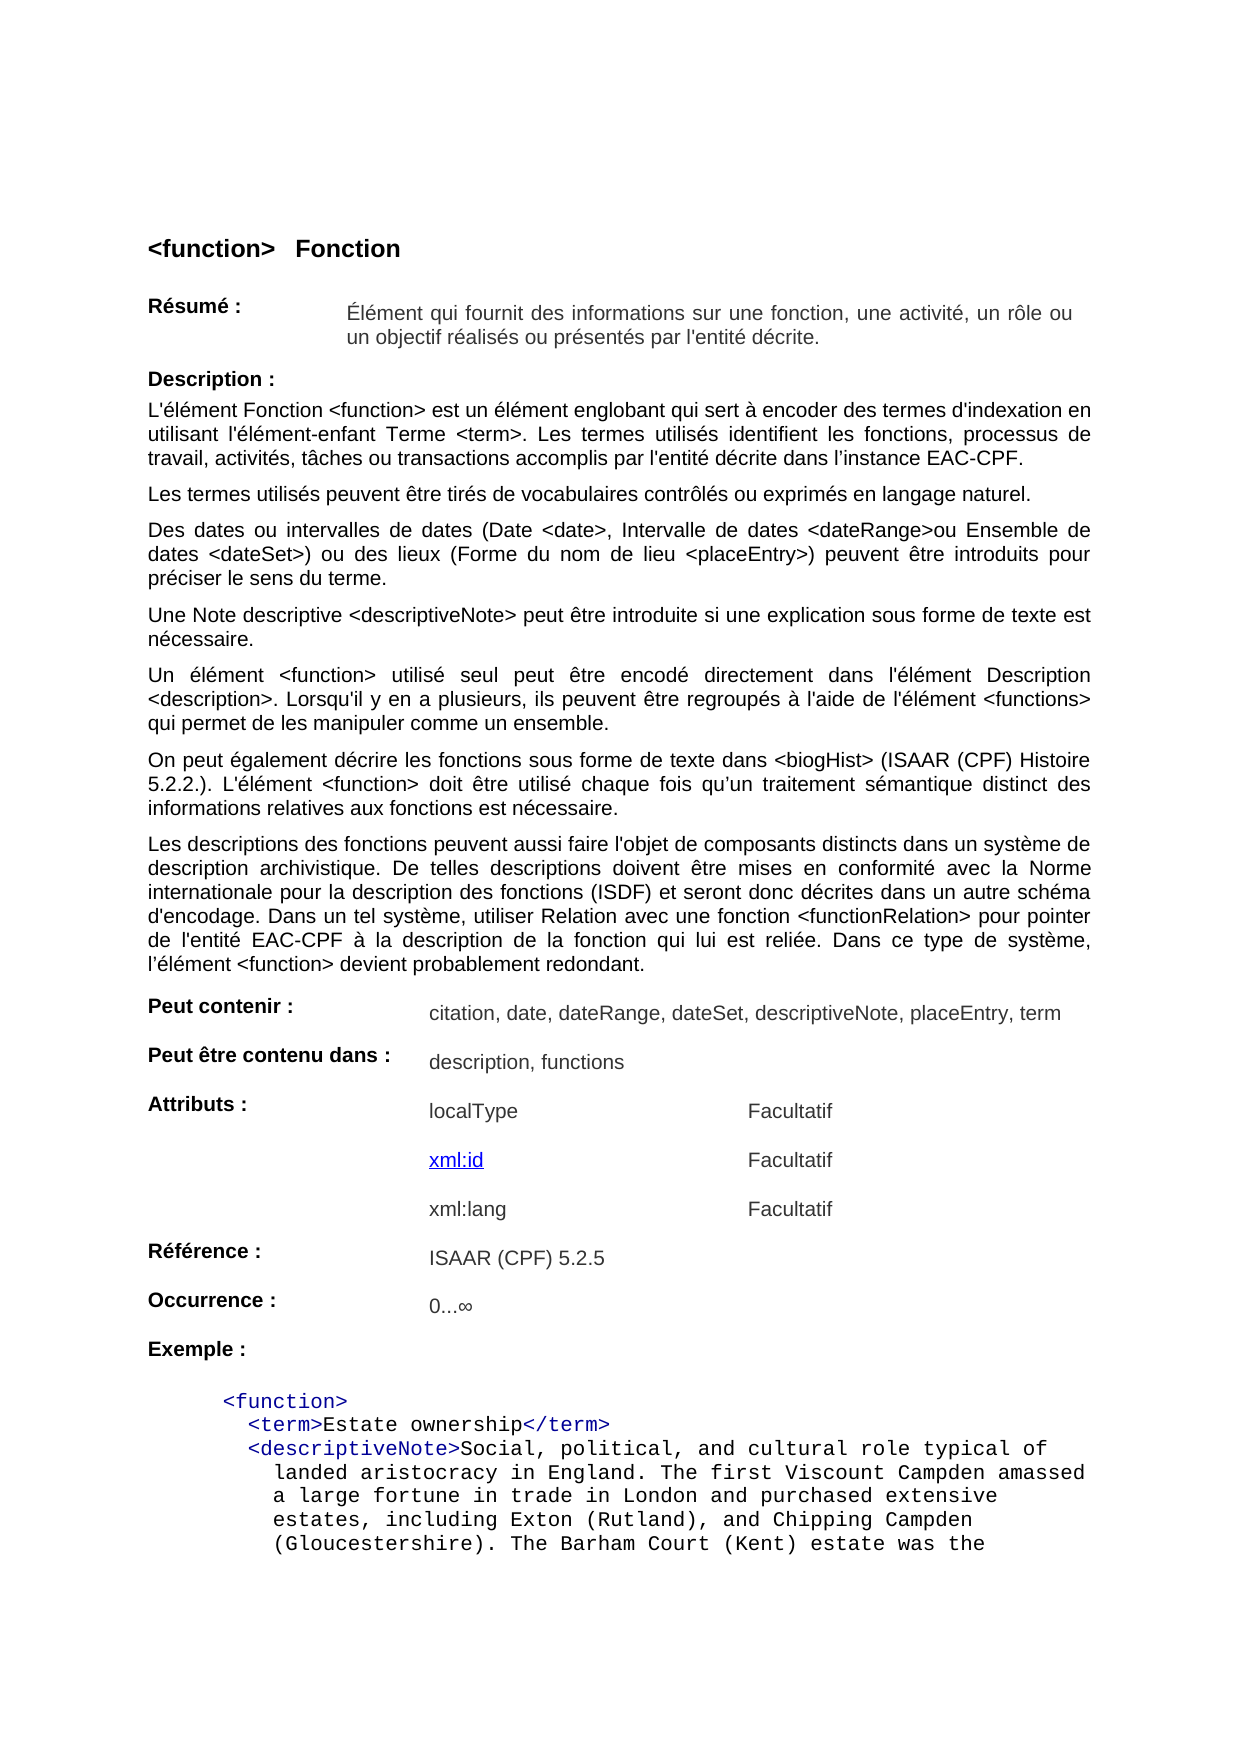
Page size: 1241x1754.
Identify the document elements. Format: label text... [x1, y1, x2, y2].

table_cell [148, 1184, 429, 1233]
table_cell Référence : [148, 1233, 429, 1282]
text <function> <term>Estate ownership</term> <descriptiveNote>Social, political, and cultural role typical of [148, 1367, 1092, 1462]
table_cell Occurrence : [148, 1282, 429, 1331]
text <function> Fonction [148, 234, 1092, 263]
table_cell 0...∞ [429, 1282, 1085, 1331]
text Un élément <function> utilisé seul peut être encodé directement dans l'élément Description <description>. Lorsqu'il y en a plusieurs, ils peuvent être regroupés à l'aide de l'élément <functions> qui permet de les manipuler comme un ensemble. [148, 663, 1092, 735]
table_header Élément qui fournit des informations sur une fonction, une activité, un rôle ou un objectif réalisés ou présentés par l'entité décrite. [335, 288, 1085, 361]
table_cell Facultatif [748, 1086, 1085, 1135]
text estates, including Exton (Rutland), and Chipping Campden (Gloucestershire). The Barham Court (Kent) estate was the [148, 1509, 1092, 1556]
text a large fortune in trade in London and purchased extensive [148, 1485, 1092, 1509]
table_cell Peut être contenu dans : [148, 1037, 429, 1086]
text Les descriptions des fonctions peuvent aussi faire l'objet de composants distincts dans un système de description archivistique. De telles descriptions doivent être mises en conformité avec la Norme internationale pour la description des fonctions (ISDF) et seront donc décrites dans un autre schéma d'encodage. Dans un tel système, utiliser Relation avec une fonction <functionRelation> pour pointer de l'entité EAC-CPF à la description de la fonction qui lui est reliée. Dans ce type de système, l’élément <function> devient probablement redondant. [148, 832, 1092, 976]
table_cell ISAAR (CPF) 5.2.5 [429, 1233, 1085, 1282]
text Exemple : [148, 1337, 1092, 1361]
table_cell Facultatif [748, 1135, 1085, 1184]
text Une Note descriptive <descriptiveNote> peut être introduite si une explication sous forme de texte est nécessaire. [148, 603, 1092, 651]
text landed aristocracy in England. The first Viscount Campden amassed [148, 1462, 1092, 1485]
table_cell Attributs : [148, 1086, 429, 1135]
table_cell [148, 1135, 429, 1184]
table_cell xml:lang [429, 1184, 748, 1233]
table_cell description, functions [429, 1037, 1085, 1086]
table_cell xml:id [429, 1135, 748, 1184]
text Les termes utilisés peuvent être tirés de vocabulaires contrôlés ou exprimés en langage naturel. [148, 482, 1092, 506]
text Des dates ou intervalles de dates (Date <date>, Intervalle de dates <dateRange>ou Ensemble de dates <dateSet>) ou des lieux (Forme du nom de lieu <placeEntry>) peuvent être introduits pour préciser le sens du terme. [148, 518, 1092, 590]
text On peut également décrire les fonctions sous forme de texte dans <biogHist> (ISAAR (CPF) Histoire 5.2.2.). L'élément <function> doit être utilisé chaque fois qu’un traitement sémantique distinct des informations relatives aux fonctions est nécessaire. [148, 747, 1092, 819]
table_header citation, date, dateRange, dateSet, descriptiveNote, placeEntry, term [429, 988, 1085, 1037]
table_cell localType [429, 1086, 748, 1135]
table_header Peut contenir : [148, 988, 429, 1037]
text Description : [148, 367, 1092, 391]
table_cell Facultatif [748, 1184, 1085, 1233]
table_header Résumé : [136, 288, 335, 361]
text L'élément Fonction <function> est un élément englobant qui sert à encoder des termes d'indexation en utilisant l'élément-enfant Terme <term>. Les termes utilisés identifient les fonctions, processus de travail, activités, tâches ou transactions accomplis par l'entité décrite dans l’instance EAC-CPF. [148, 397, 1092, 469]
